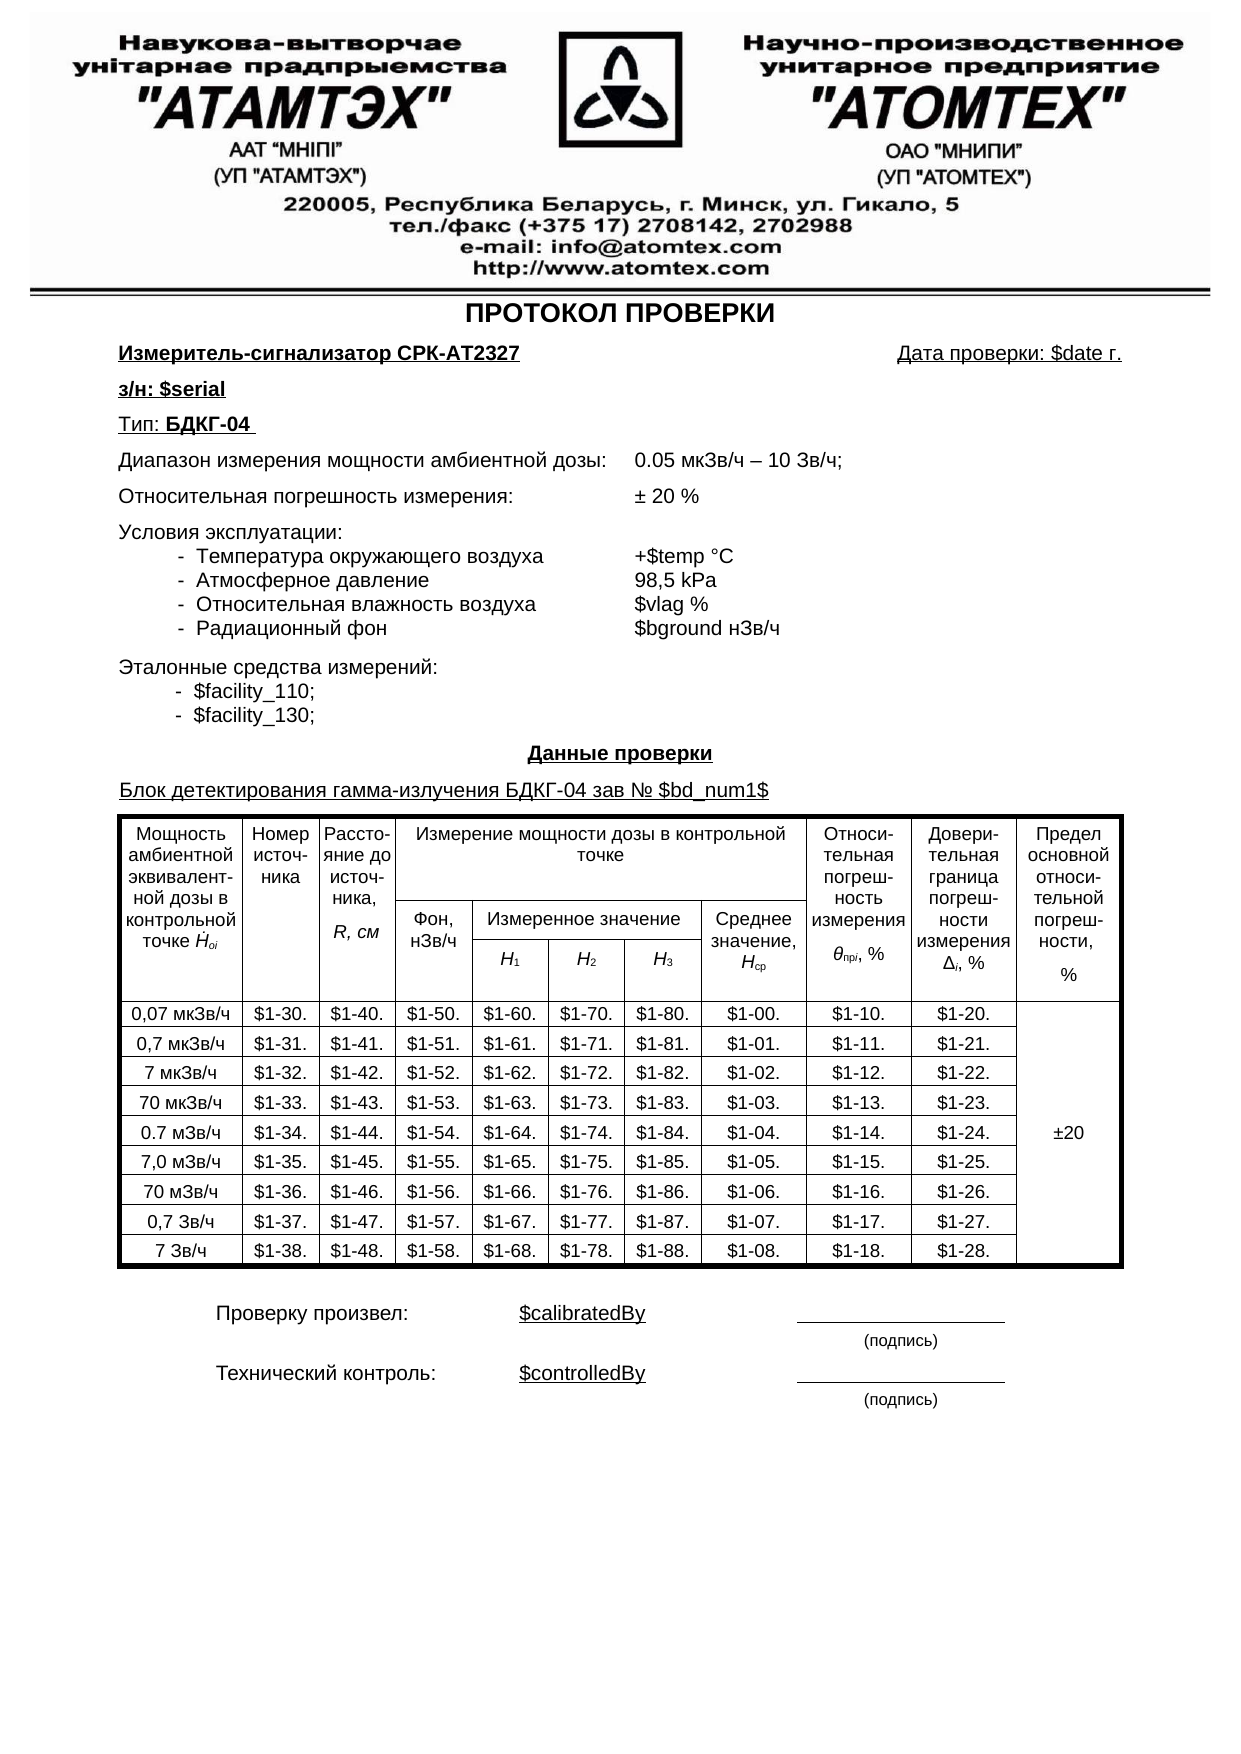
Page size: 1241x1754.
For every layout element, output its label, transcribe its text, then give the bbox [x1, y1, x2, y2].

table_cell $1-70. [549, 1002, 624, 1026]
table_cell $1-75. [549, 1146, 624, 1174]
table_cell Предел основной относи-тельной погреш-ности, % [1017, 819, 1119, 1001]
table_cell $1-24. [912, 1116, 1016, 1144]
table_cell $1-41. [320, 1027, 395, 1056]
table_cell $1-18. [807, 1235, 911, 1263]
table_cell $1-37. [243, 1205, 319, 1234]
table_cell $1-03. [702, 1086, 806, 1115]
table_cell [210, 1390, 513, 1414]
table_cell $1-27. [912, 1205, 1016, 1234]
table_cell $1-68. [473, 1235, 548, 1263]
text - Относительная влажность воздуха $vlag % [177, 592, 1122, 616]
table_header $calibratedBy [514, 1295, 771, 1331]
table_cell $1-36. [243, 1175, 319, 1204]
table_cell 0,7 мкЗв/ч [122, 1027, 242, 1056]
table_cell (подпись) [771, 1390, 1030, 1414]
table_cell Мощность амбиентной эквивалент-ной дозы в контрольной точке Ḣoi [122, 819, 242, 1001]
table_cell Номер источ-ника [243, 819, 319, 1001]
table_cell ±20 [1017, 1002, 1119, 1263]
text Условия эксплуатации: [118, 520, 1122, 544]
table_cell $1-61. [473, 1027, 548, 1056]
table_cell [210, 1331, 513, 1355]
table_cell Фон, нЗв/ч [396, 901, 472, 1001]
picture [29, 12, 1211, 298]
table_header Блок детектирования гамма-излучения БДКГ-04 зав № $bd_num1$ [119, 765, 1121, 814]
table_cell $1-85. [625, 1146, 701, 1174]
table_cell $1-63. [473, 1086, 548, 1115]
table_cell $1-12. [807, 1057, 911, 1085]
table_cell $1-52. [396, 1057, 472, 1085]
table_cell $1-40. [320, 1002, 395, 1026]
table_cell $1-56. [396, 1175, 472, 1204]
table_cell $1-20. [912, 1002, 1016, 1026]
table_cell 7 Зв/ч [122, 1235, 242, 1263]
table_cell $1-15. [807, 1146, 911, 1174]
table_cell $1-07. [702, 1205, 806, 1234]
text Измеритель-сигнализатор СРК-АТ2327 Дата проверки: $date г. [118, 340, 1122, 364]
text - $facility_130; [175, 703, 1122, 727]
table_cell Измерение мощности дозы в контрольной точке [396, 819, 806, 900]
table_cell $1-43. [320, 1086, 395, 1115]
table_cell $1-22. [912, 1057, 1016, 1085]
text - $facility_110; [175, 679, 1122, 703]
table_cell $1-53. [396, 1086, 472, 1115]
table_cell $1-65. [473, 1146, 548, 1174]
table_cell $1-38. [243, 1235, 319, 1263]
text з/н: $serial [118, 376, 1122, 400]
table_cell $1-45. [320, 1146, 395, 1174]
table_cell $1-44. [320, 1116, 395, 1144]
table_cell 0.7 мЗв/ч [122, 1116, 242, 1144]
table_cell $1-48. [320, 1235, 395, 1263]
table_cell $1-71. [549, 1027, 624, 1056]
table_cell Относи-тельная погреш-ность измерения θпрi, % [807, 819, 911, 1001]
table_cell 0,07 мкЗв/ч [122, 1002, 242, 1026]
table_header Проверку произвел: [210, 1295, 513, 1331]
table_cell $1-55. [396, 1146, 472, 1174]
table_cell [514, 1331, 771, 1355]
table_cell $1-32. [243, 1057, 319, 1085]
text ПРОТОКОЛ ПРОВЕРКИ [118, 298, 1122, 328]
table_cell $1-86. [625, 1175, 701, 1204]
table_cell $1-33. [243, 1086, 319, 1115]
table_cell $1-83. [625, 1086, 701, 1115]
table_cell $1-77. [549, 1205, 624, 1234]
table_cell $1-00. [702, 1002, 806, 1026]
table_cell $1-06. [702, 1175, 806, 1204]
table_cell $1-11. [807, 1027, 911, 1056]
table_cell H1 [473, 940, 548, 1001]
table_cell 70 мЗв/ч [122, 1175, 242, 1204]
table_cell (подпись) [771, 1331, 1030, 1355]
table_cell 7 мкЗв/ч [122, 1057, 242, 1085]
table_cell $1-01. [702, 1027, 806, 1056]
table_cell $1-66. [473, 1175, 548, 1204]
table_cell 0,7 Зв/ч [122, 1205, 242, 1234]
table_header [771, 1295, 1030, 1331]
table_cell $1-62. [473, 1057, 548, 1085]
table_cell [514, 1390, 771, 1414]
text Эталонные средства измерений: [118, 655, 1122, 679]
table_cell $1-28. [912, 1235, 1016, 1263]
table_cell $1-26. [912, 1175, 1016, 1204]
table_cell $1-17. [807, 1205, 911, 1234]
table_cell $1-57. [396, 1205, 472, 1234]
table_cell $1-23. [912, 1086, 1016, 1115]
table_cell $1-67. [473, 1205, 548, 1234]
text Тип: БДКГ-04 [118, 412, 1122, 436]
table_cell $1-60. [473, 1002, 548, 1026]
table_cell $1-14. [807, 1116, 911, 1144]
table_cell $1-46. [320, 1175, 395, 1204]
text - Радиационный фон $bground нЗв/ч [177, 616, 1122, 640]
table_cell $1-47. [320, 1205, 395, 1234]
table_cell $controlledBy [514, 1355, 771, 1390]
text Данные проверки [118, 741, 1122, 765]
table_cell H3 [625, 940, 701, 1001]
table_cell $1-42. [320, 1057, 395, 1085]
text Относительная погрешность измерения: ± 20 % [118, 484, 1122, 508]
table_cell $1-34. [243, 1116, 319, 1144]
table_cell $1-50. [396, 1002, 472, 1026]
table_cell $1-05. [702, 1146, 806, 1174]
text Диапазон измерения мощности амбиентной дозы: 0.05 мкЗв/ч – 10 Зв/ч; [118, 448, 1122, 472]
table_cell Рассто-яние до источ-ника, R, см [320, 819, 395, 1001]
table_cell $1-64. [473, 1116, 548, 1144]
table_cell $1-31. [243, 1027, 319, 1056]
table_cell $1-08. [702, 1235, 806, 1263]
table_cell $1-21. [912, 1027, 1016, 1056]
table_cell $1-35. [243, 1146, 319, 1174]
table_cell $1-78. [549, 1235, 624, 1263]
table_cell $1-51. [396, 1027, 472, 1056]
table_cell $1-30. [243, 1002, 319, 1026]
table_cell $1-87. [625, 1205, 701, 1234]
table_cell $1-72. [549, 1057, 624, 1085]
table_cell Довери-тельная граница погреш-ности измерения Δi, % [912, 819, 1016, 1001]
table_cell Среднее значение, Hср [702, 901, 806, 1001]
table_cell $1-58. [396, 1235, 472, 1263]
text - Температура окружающего воздуха +$temp °C [177, 544, 1122, 568]
table_cell $1-74. [549, 1116, 624, 1144]
table_cell [771, 1355, 1030, 1390]
table_cell $1-80. [625, 1002, 701, 1026]
table_cell $1-88. [625, 1235, 701, 1263]
table_cell $1-84. [625, 1116, 701, 1144]
table_cell $1-02. [702, 1057, 806, 1085]
text - Атмосферное давление 98,5 kPa [177, 568, 1122, 592]
table_cell $1-81. [625, 1027, 701, 1056]
table_cell $1-82. [625, 1057, 701, 1085]
table_cell $1-54. [396, 1116, 472, 1144]
table_cell $1-25. [912, 1146, 1016, 1174]
table_cell $1-04. [702, 1116, 806, 1144]
table_cell 7,0 мЗв/ч [122, 1146, 242, 1174]
table_cell H2 [549, 940, 624, 1001]
table_cell $1-76. [549, 1175, 624, 1204]
table_cell Измеренное значение [473, 901, 701, 939]
table_cell $1-73. [549, 1086, 624, 1115]
table_cell $1-13. [807, 1086, 911, 1115]
table_cell $1-16. [807, 1175, 911, 1204]
table_cell 70 мкЗв/ч [122, 1086, 242, 1115]
table_cell Технический контроль: [210, 1355, 513, 1390]
table_cell $1-10. [807, 1002, 911, 1026]
